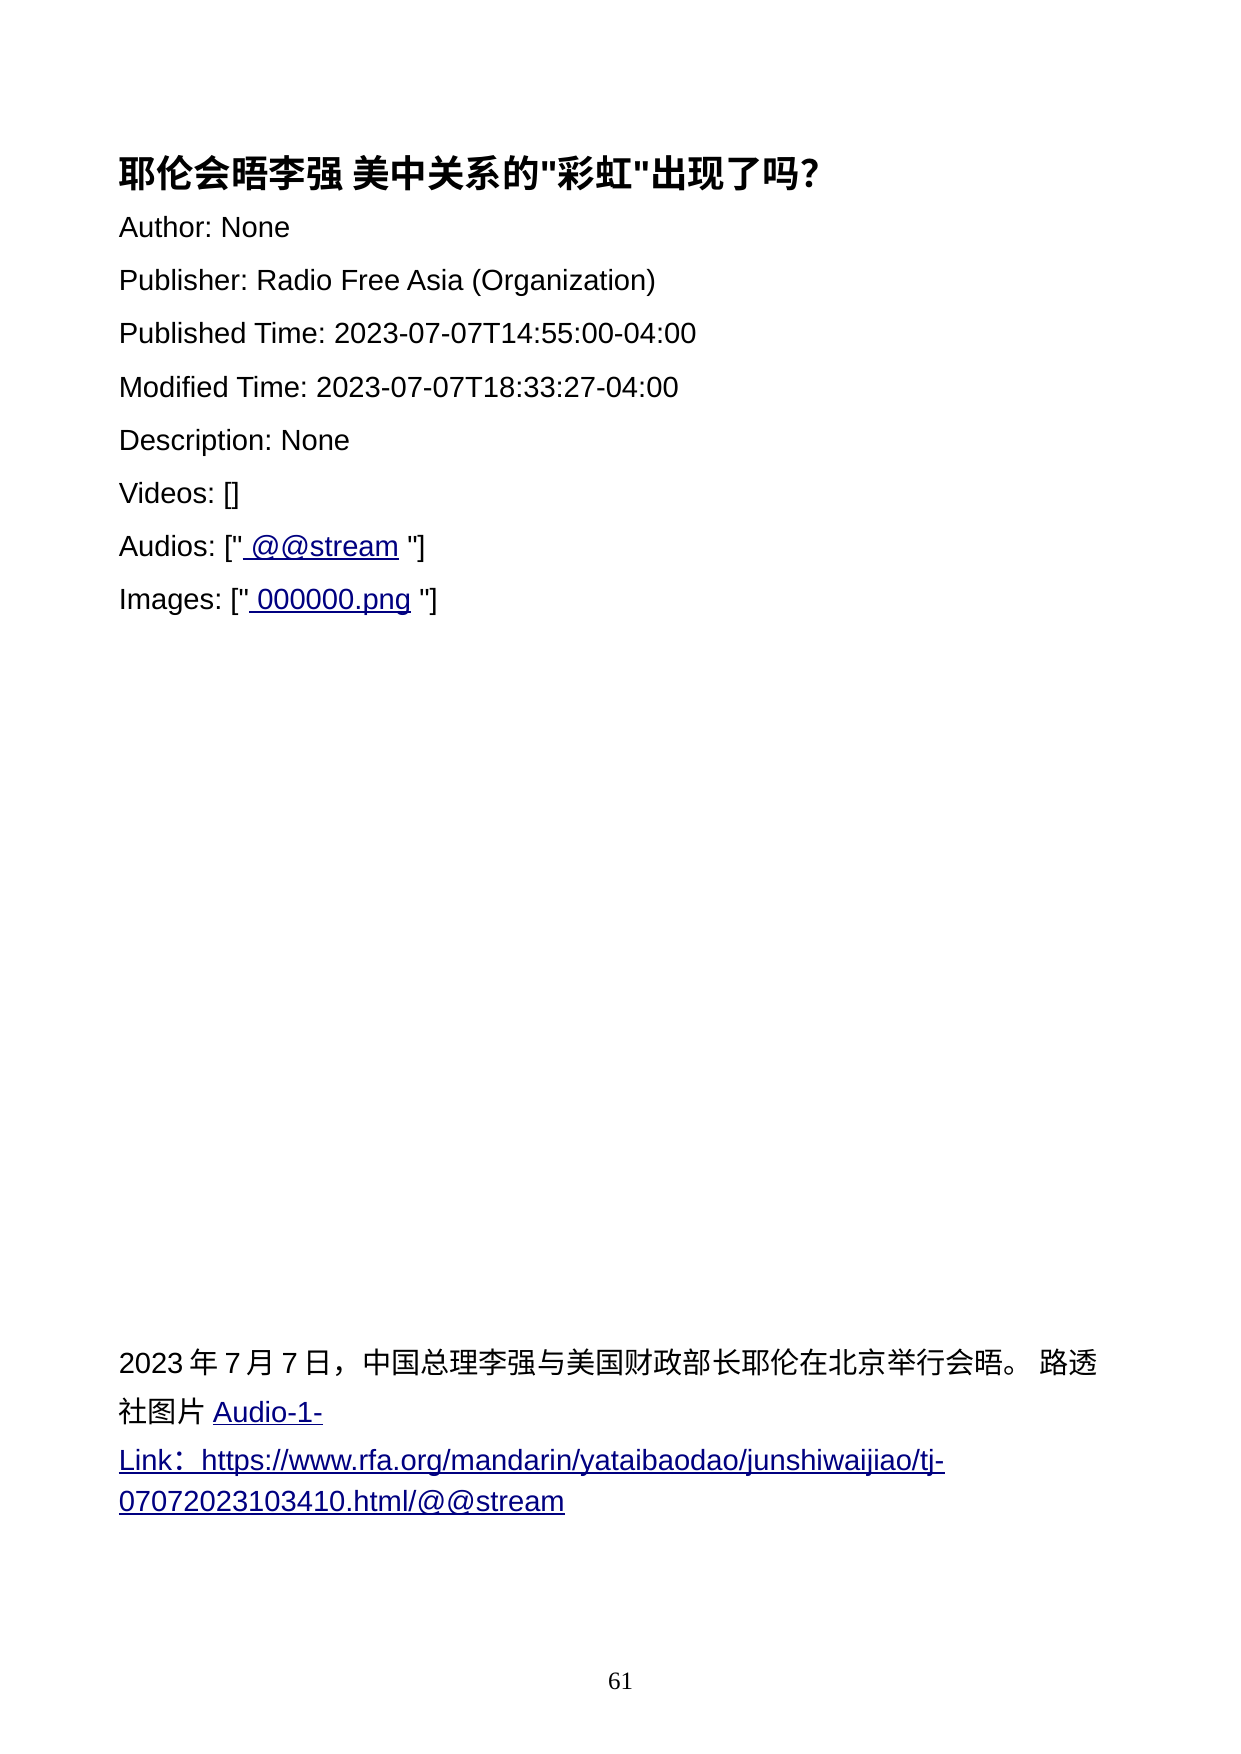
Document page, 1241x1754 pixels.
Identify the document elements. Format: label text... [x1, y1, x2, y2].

text Audios: [" @@stream "] [118, 529, 1122, 563]
text Modified Time: 2023-07-07T18:33:27-04:00 [118, 370, 1122, 403]
text 2023年7月7日，中国总理李强与美国财政部长耶伦在北京举行会晤。 路透社图片 Audio-1-Link：https://www.rfa.org/mandarin/yataibaodao/junshiwaijiao/tj-07072023103410.html/@@stream [118, 635, 1122, 1517]
subtitle 耶伦会晤李强 美中关系的"彩虹"出现了吗？ [118, 143, 1122, 198]
text Author: None [118, 210, 1122, 244]
text Published Time: 2023-07-07T14:55:00-04:00 [118, 317, 1122, 350]
text Description: None [118, 423, 1122, 456]
text Videos: [] [118, 476, 1122, 509]
text Images: [" 000000.png "] [118, 582, 1122, 616]
text Publisher: Radio Free Asia (Organization) [118, 263, 1122, 297]
